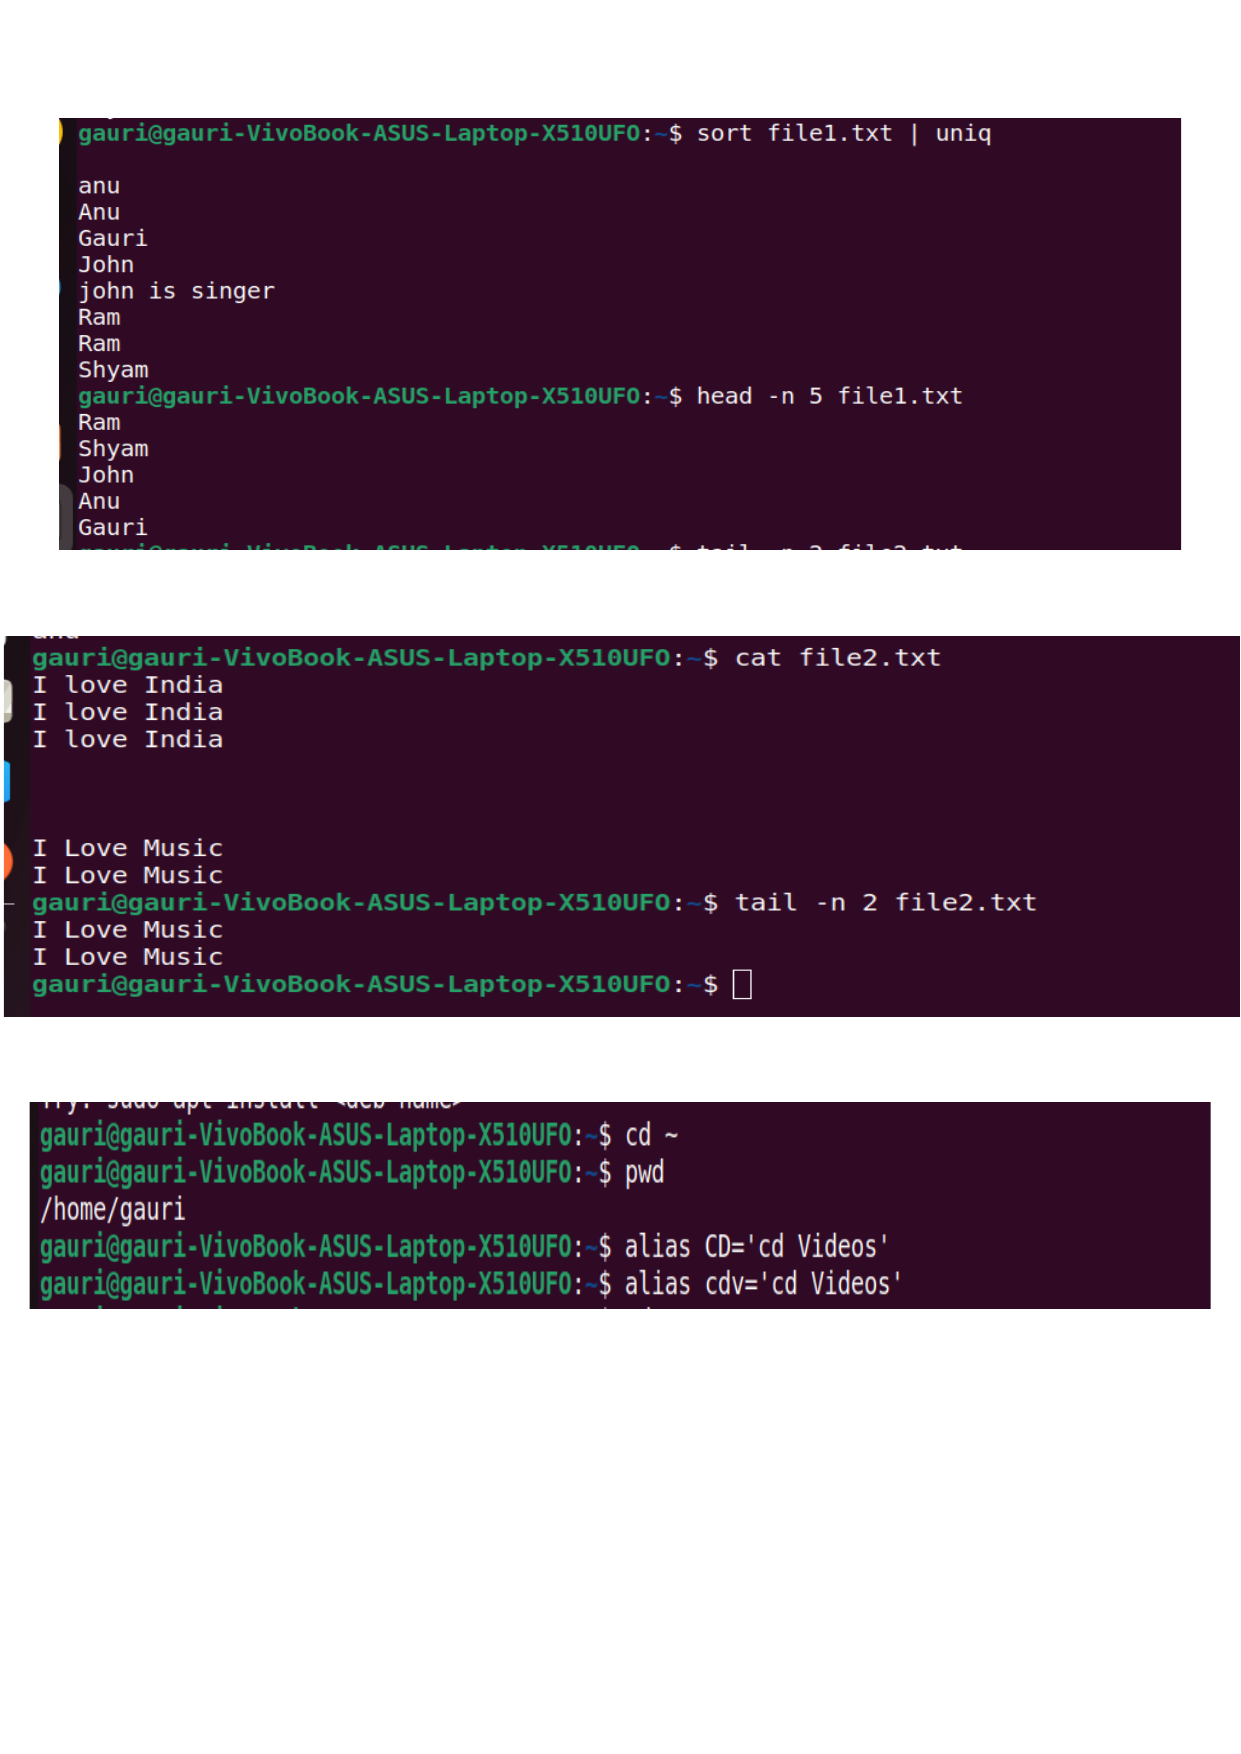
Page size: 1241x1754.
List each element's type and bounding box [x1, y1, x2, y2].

picture [29, 1102, 1211, 1309]
picture [59, 118, 1182, 550]
picture [3, 636, 1240, 1017]
